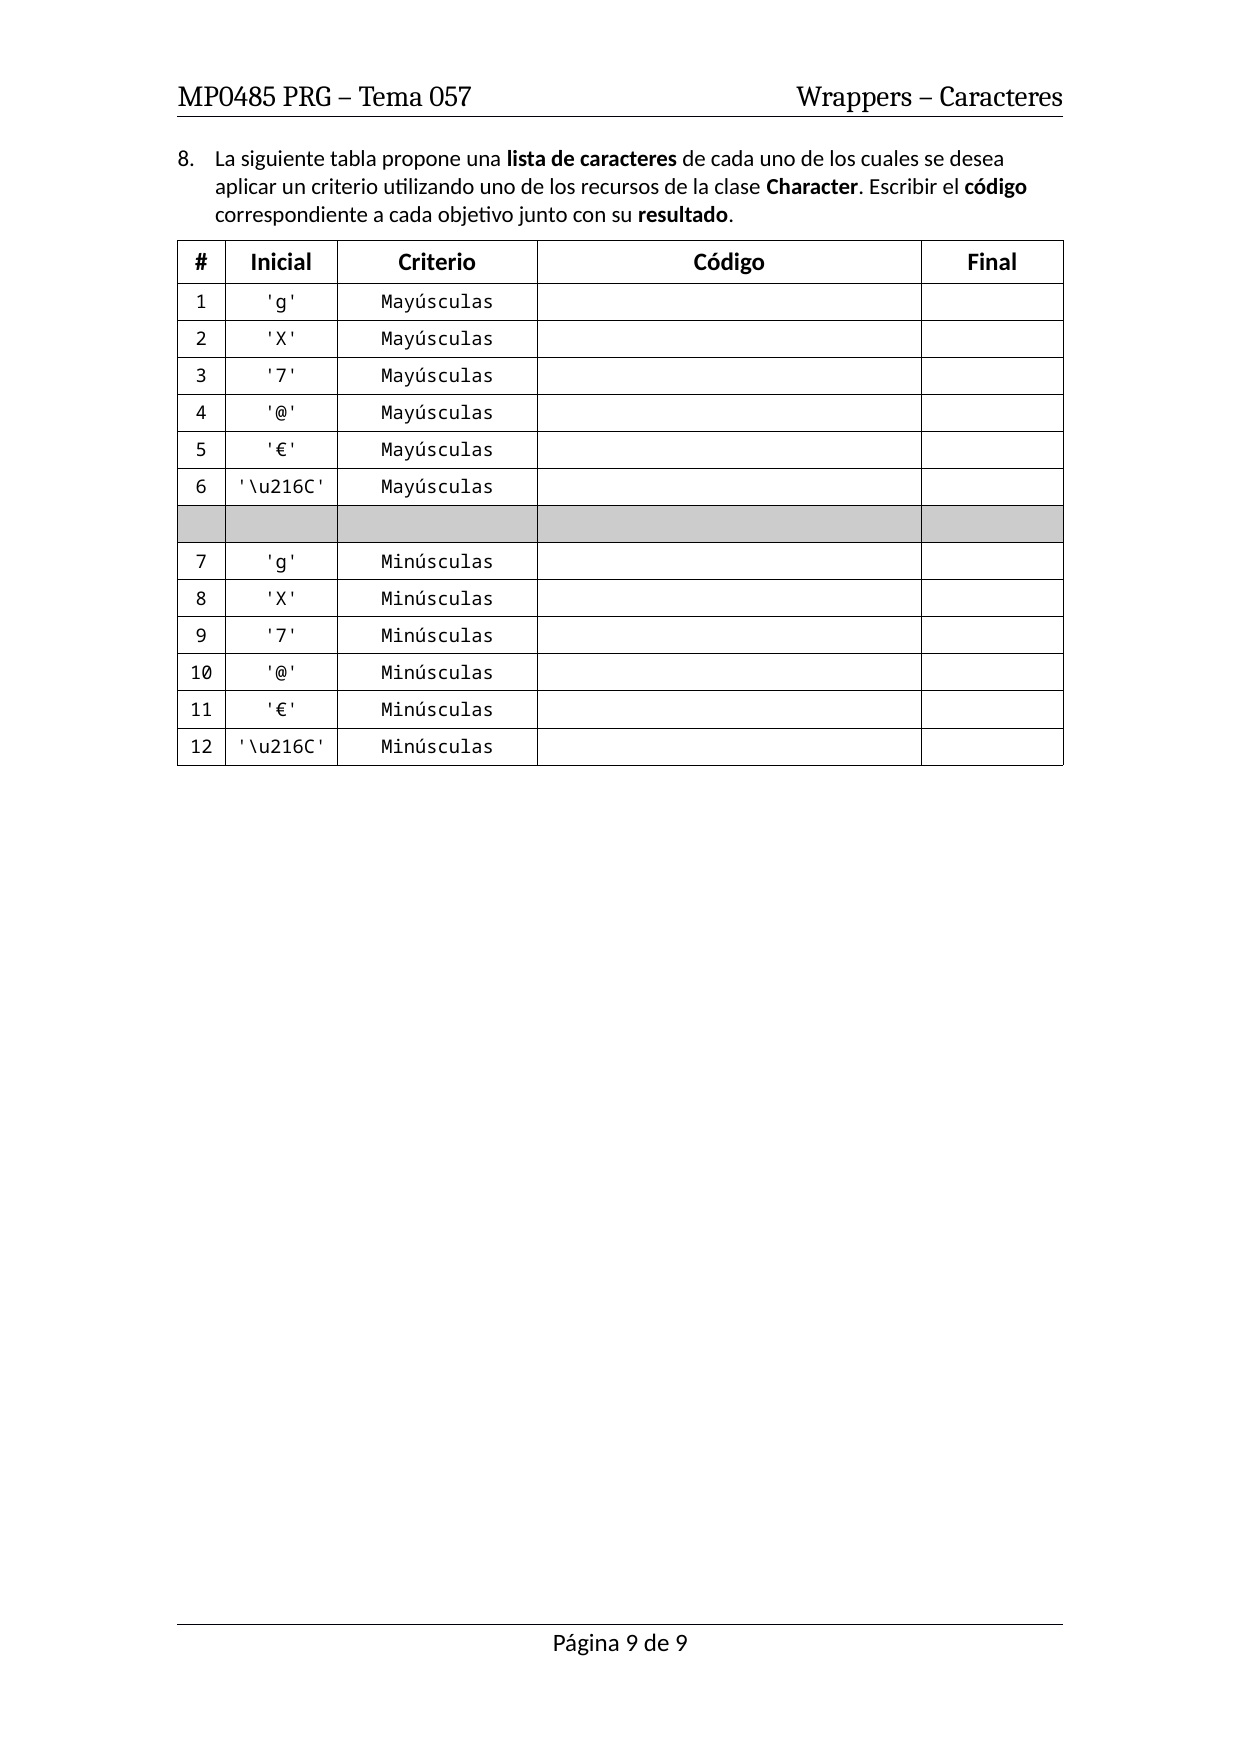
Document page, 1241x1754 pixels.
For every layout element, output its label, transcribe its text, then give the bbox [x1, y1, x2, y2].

table_cell 1 [178, 284, 225, 319]
table_cell Mayúsculas [338, 432, 537, 468]
table_cell [538, 617, 921, 653]
table_cell [922, 358, 1063, 394]
table_cell [538, 691, 921, 727]
table_cell 8 [178, 580, 225, 616]
table_cell '7' [226, 617, 337, 653]
table_cell 12 [178, 729, 225, 764]
table_cell Mayúsculas [338, 284, 537, 319]
table_cell [538, 321, 921, 357]
table_cell [922, 691, 1063, 727]
table_cell [922, 395, 1063, 431]
table_header Inicial [226, 241, 337, 282]
table_cell 5 [178, 432, 225, 468]
table_cell [922, 284, 1063, 319]
table_cell 'g' [226, 284, 337, 319]
table_cell [922, 729, 1063, 764]
table_cell 'g' [226, 543, 337, 579]
table_cell 'X' [226, 321, 337, 357]
table_cell '@' [226, 654, 337, 690]
table_cell [922, 506, 1063, 542]
table_cell [538, 580, 921, 616]
table_cell Mayúsculas [338, 358, 537, 394]
table_cell '€' [226, 432, 337, 468]
table_cell Minúsculas [338, 617, 537, 653]
table_header Final [922, 241, 1063, 282]
table_cell 11 [178, 691, 225, 727]
table_cell Mayúsculas [338, 395, 537, 431]
table_cell [922, 580, 1063, 616]
table_cell '@' [226, 395, 337, 431]
table_cell [922, 432, 1063, 468]
table_cell Minúsculas [338, 654, 537, 690]
table_cell Minúsculas [338, 580, 537, 616]
table_header # [178, 241, 225, 282]
table_cell Mayúsculas [338, 469, 537, 505]
table_cell [538, 284, 921, 319]
table_cell 3 [178, 358, 225, 394]
table_cell [538, 432, 921, 468]
table_cell [538, 358, 921, 394]
table_cell 'X' [226, 580, 337, 616]
table_cell [226, 506, 337, 542]
table_cell [922, 617, 1063, 653]
table_cell [538, 729, 921, 764]
table_cell [538, 469, 921, 505]
table_cell '\u216C' [226, 729, 337, 764]
table_cell [922, 469, 1063, 505]
table_cell 7 [178, 543, 225, 579]
list La siguiente tabla propone una lista de caracteres de cada uno de los cuales se desea aplicar un criterio utilizando uno de los recursos de la clase Character. Escribir el código correspondiente a cada objetivo junto con su resultado. [177, 144, 1063, 228]
table_cell [538, 654, 921, 690]
table_cell Mayúsculas [338, 321, 537, 357]
table_cell [538, 395, 921, 431]
table_cell [538, 543, 921, 579]
table_cell 10 [178, 654, 225, 690]
table_header Código [538, 241, 921, 282]
table_cell 6 [178, 469, 225, 505]
table_header Criterio [338, 241, 537, 282]
table_cell '\u216C' [226, 469, 337, 505]
table_cell Minúsculas [338, 691, 537, 727]
table_cell '7' [226, 358, 337, 394]
table_cell [178, 506, 225, 542]
table_cell [538, 506, 921, 542]
table_cell Minúsculas [338, 729, 537, 764]
table_cell 4 [178, 395, 225, 431]
table_cell [922, 543, 1063, 579]
table_cell 9 [178, 617, 225, 653]
table_cell Minúsculas [338, 543, 537, 579]
table_cell 2 [178, 321, 225, 357]
table_cell [922, 654, 1063, 690]
table_cell '€' [226, 691, 337, 727]
table_cell [338, 506, 537, 542]
table_cell [922, 321, 1063, 357]
